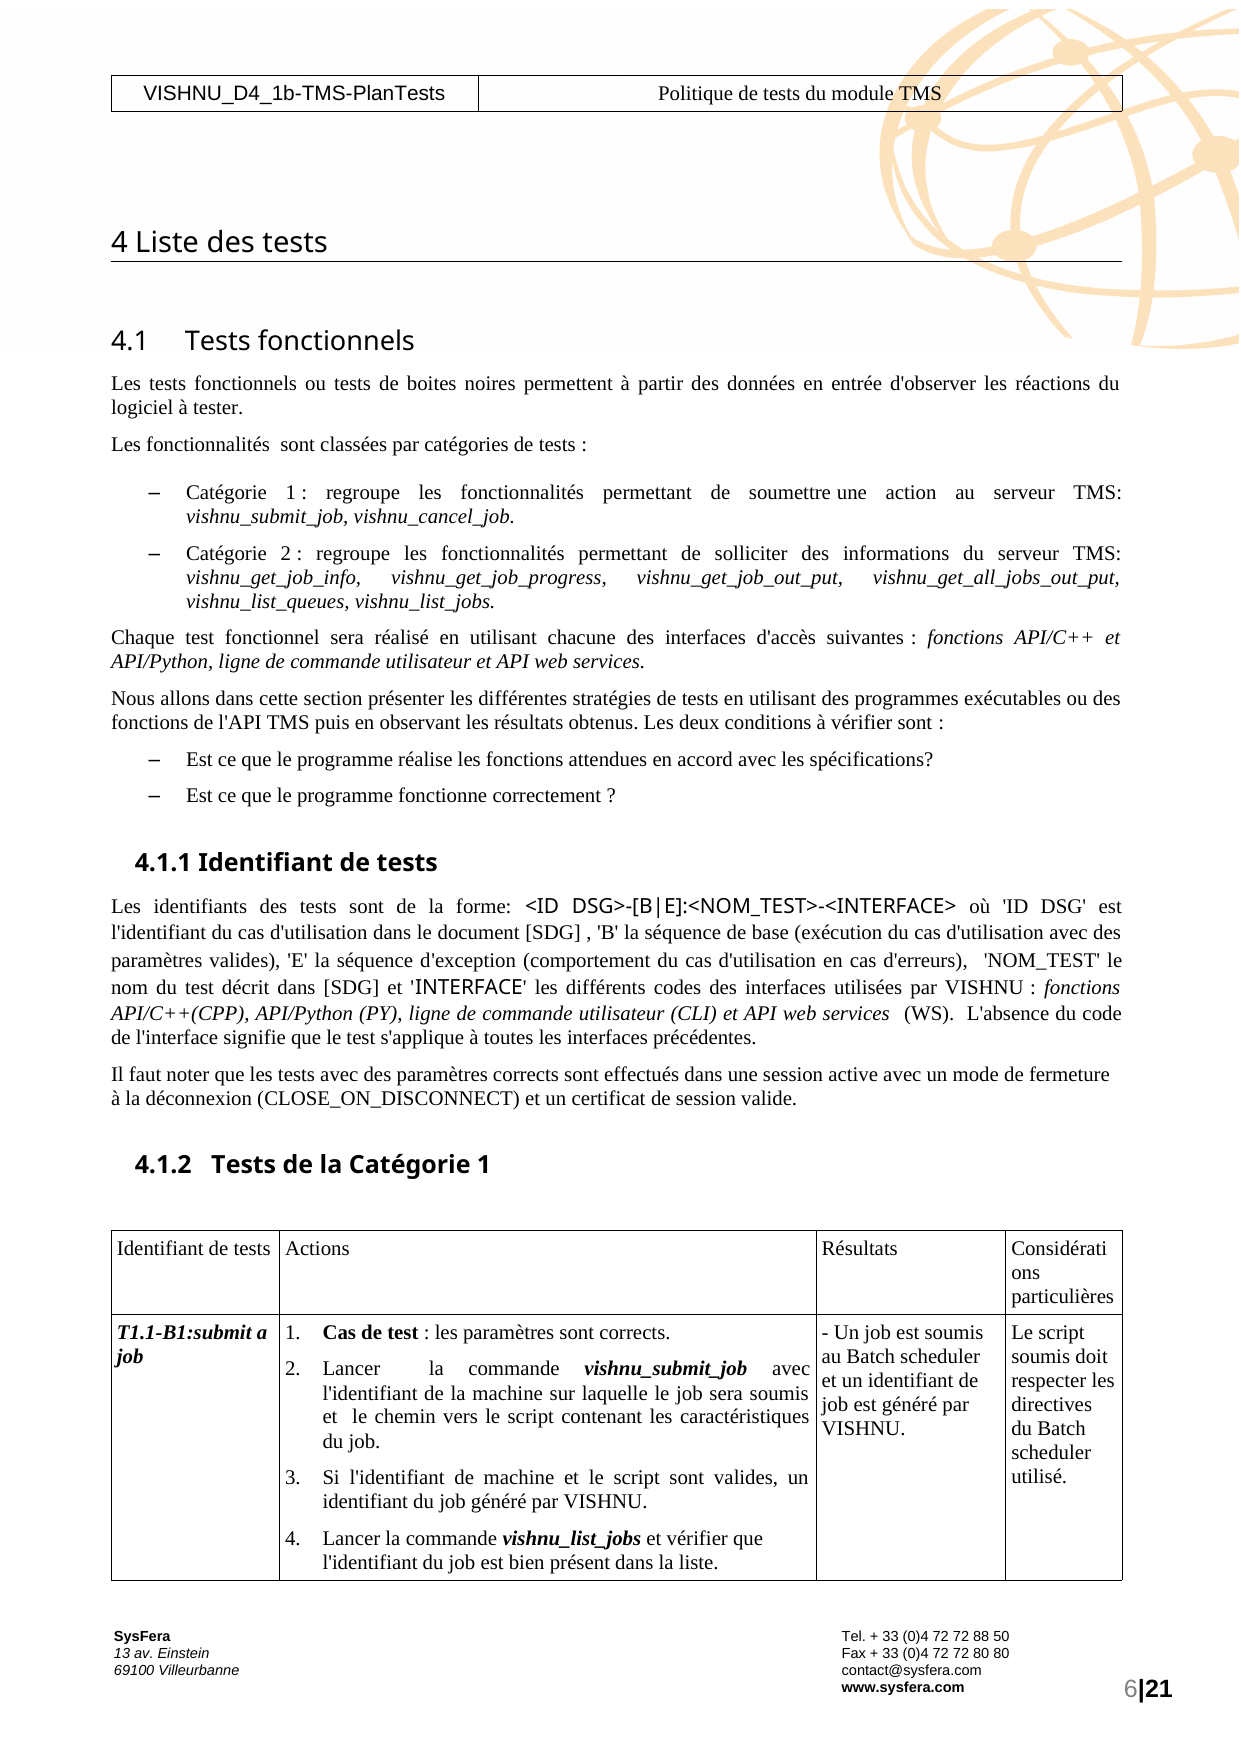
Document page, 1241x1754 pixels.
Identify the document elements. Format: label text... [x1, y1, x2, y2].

text Nous allons dans cette section présenter les différentes stratégies de tests en utilisant des programmes exécutables ou des fonctions de l'API TMS puis en observant les résultats obtenus. Les deux conditions à vérifier sont : [111, 686, 1122, 734]
picture [115, 334, 121, 343]
list Est ce que le programme réalise les fonctions attendues en accord avec les spécifications? [148, 746, 1122, 771]
list Catégorie 2 : regroupe les fonctionnalités permettant de solliciter des informations du serveur TMS: vishnu_get_job_info, vishnu_get_job_progress, vishnu_get_job_out_put, vishnu_get_all_jobs_out_put, vishnu_list_queues, vishnu_list_jobs. [148, 541, 1122, 613]
picture [1, 9, 1239, 349]
table_header Résultats [817, 1231, 1005, 1314]
table_cell Cas de test : les paramètres sont corrects. Lancer la commande vishnu_submit_job avec l'identifiant de la machine sur laquelle le job sera soumis et le chemin vers le script contenant les caractéristiques du job. Si l'identifiant de machine et le script sont valides, un identifiant du job généré par VISHNU. Lancer la commande vishnu_list_jobs et vérifier que l'identifiant du job est bien présent dans la liste. [280, 1315, 816, 1579]
table_cell T1.1-B1:submit a job [112, 1315, 279, 1579]
text Les fonctionnalités sont classées par catégories de tests : [111, 432, 1122, 456]
table_cell Le script soumis doit respecter les directives du Batch scheduler utilisé. [1006, 1315, 1122, 1579]
subtitle Tests de la Catégorie 1 [134, 1147, 1122, 1181]
text Chaque test fonctionnel sera réalisé en utilisant chacune des interfaces d'accès suivantes : fonctions API/C++ et API/Python, ligne de commande utilisateur et API web services. [111, 625, 1122, 673]
text Les tests fonctionnels ou tests de boites noires permettent à partir des données en entrée d'observer les réactions du logiciel à tester. [111, 371, 1122, 419]
text Il faut noter que les tests avec des paramètres corrects sont effectués dans une session active avec un mode de fermeture à la déconnexion (CLOSE_ON_DISCONNECT) et un certificat de session valide. [111, 1061, 1122, 1109]
list Est ce que le programme fonctionne correctement ? [148, 783, 1122, 807]
picture [333, 337, 341, 348]
picture [368, 337, 375, 349]
table_header Actions [280, 1231, 816, 1314]
picture [288, 337, 295, 349]
text Les identifiants des tests sont de la forme: <ID DSG>-[B|E]:<NOM_TEST>-<INTERFACE> où 'ID DSG' est l'identifiant du cas d'utilisation dans le document [SDG] , 'B' la séquence de base (exécution du cas d'utilisation avec des paramètres valides), 'E' la séquence d'exception (comportement du cas d'utilisation en cas d'erreurs), 'NOM_TEST' le nom du test décrit dans [SDG] et 'INTERFACE' les différents codes des interfaces utilisées par VISHNU : fonctions API/C++(CPP), API/Python (PY), ligne de commande utilisateur (CLI) et API web services (WS). L'absence du code de l'interface signifie que le test s'applique à toutes les interfaces précédentes. [111, 891, 1122, 1049]
list Catégorie 1 : regroupe les fonctionnalités permettant de soumettre une action au serveur TMS: vishnu_submit_job, vishnu_cancel_job. [148, 480, 1122, 528]
table_header Considérations particulières [1006, 1231, 1122, 1314]
table_cell - Un job est soumis au Batch scheduler et un identifiant de job est généré par VISHNU. [817, 1315, 1005, 1579]
subtitle Tests fonctionnels [111, 351, 1122, 359]
picture [351, 337, 358, 349]
picture [271, 337, 279, 348]
subtitle Identifiant de tests [134, 844, 1122, 879]
table_header Identifiant de tests [112, 1231, 279, 1314]
